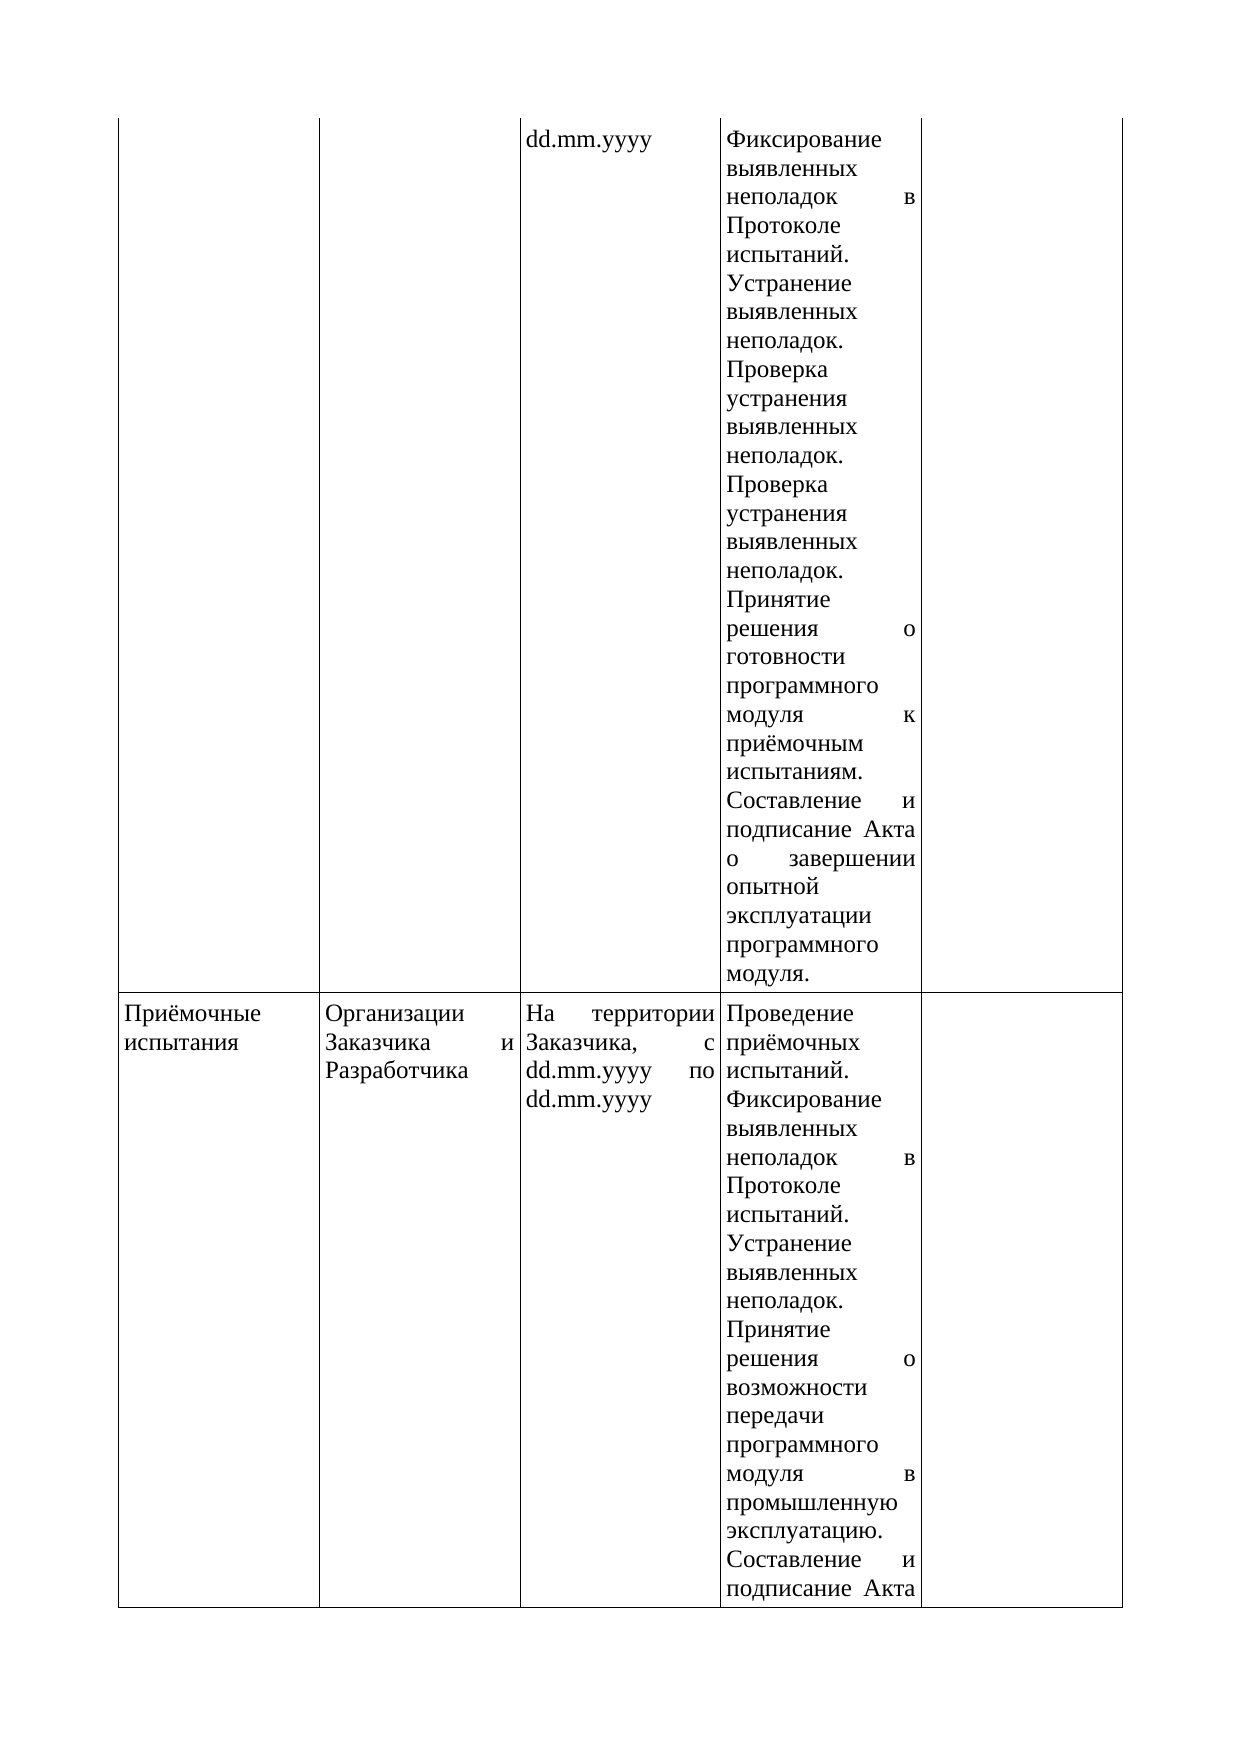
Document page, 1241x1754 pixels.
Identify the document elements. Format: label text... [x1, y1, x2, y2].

table_cell [922, 118, 1122, 992]
table_cell Проведение приёмочных испытаний. Фиксирование выявленных неполадок в Протоколе испытаний. Устранение выявленных неполадок. Принятие решения о возможности передачи программного модуля в промышленную эксплуатацию. Составление и подписание Акта [721, 993, 921, 1607]
table_cell Приёмочные испытания [119, 993, 319, 1607]
table_cell Организации Заказчика и Разработчика [320, 993, 520, 1607]
table_cell [119, 118, 319, 992]
table_cell dd.mm.yyyy [521, 118, 720, 992]
table_cell [922, 993, 1122, 1607]
table_cell [320, 118, 520, 992]
table_cell Фиксирование выявленных неполадок в Протоколе испытаний. Устранение выявленных неполадок. Проверка устранения выявленных неполадок. Проверка устранения выявленных неполадок. Принятие решения о готовности программного модуля к приёмочным испытаниям. Составление и подписание Акта о завершении опытной эксплуатации программного модуля. [721, 118, 921, 992]
table_cell На территории Заказчика, с dd.mm.yyyy по dd.mm.yyyy [521, 993, 720, 1607]
